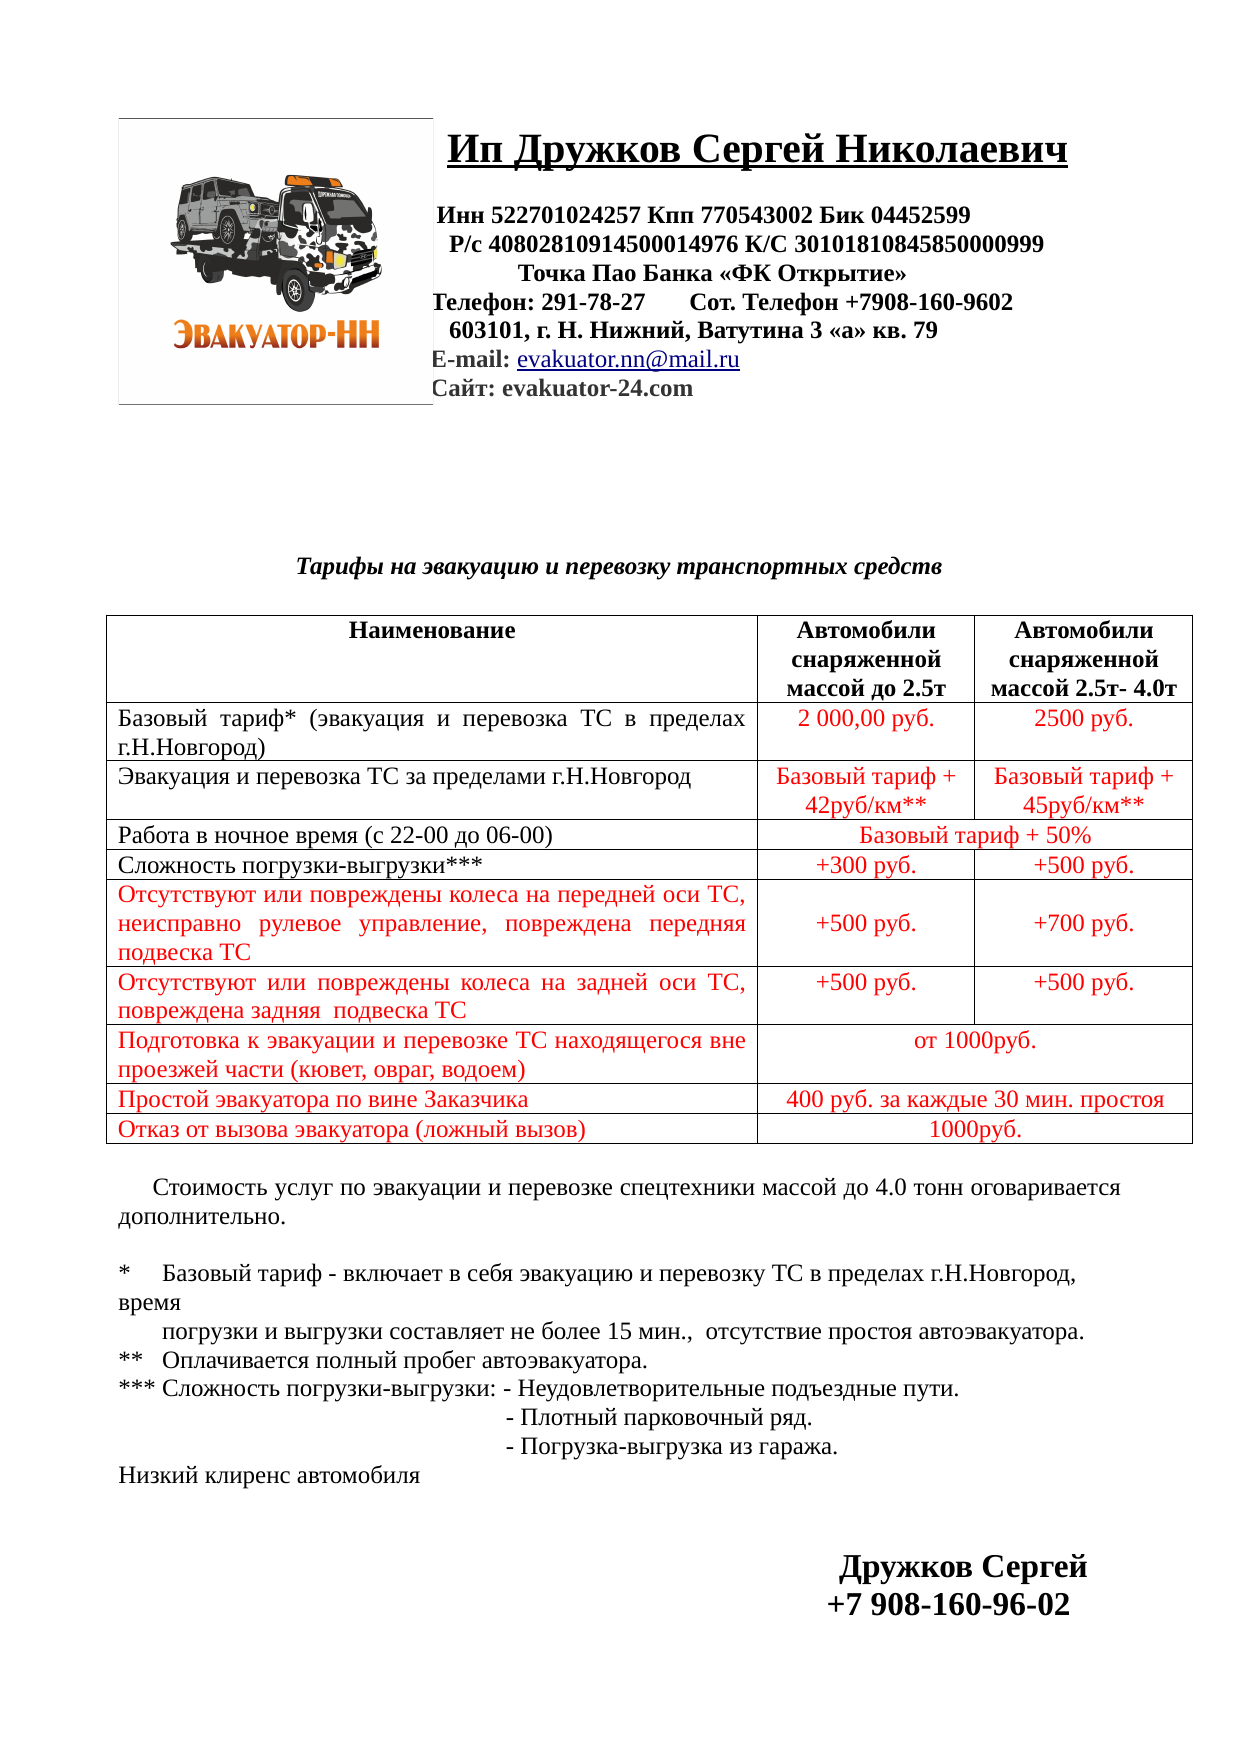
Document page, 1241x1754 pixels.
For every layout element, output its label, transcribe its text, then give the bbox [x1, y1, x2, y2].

table_header Ип Дружков Сергей Николаевич Инн 522701024257 Кпп 770543002 Бик 04452599 Р/с 40802810914500014976 К/С 30101810845850000999 Точка Пао Банка «ФК Открытие» Телефон: 291-78-27 Сот. Телефон +7908-160-9602 603101, г. Н. Нижний, Ватутина 3 «а» кв. 79 E-mail: evakuator.nn@mail.ru Сайт: evakuator-24.com [424, 118, 1122, 439]
table_cell +500 руб. [758, 967, 974, 1024]
text * Базовый тариф - включает в себя эвакуацию и перевозку ТС в пределах г.Н.Новгород, время [118, 1258, 1122, 1316]
table_header Автомобили снаряженной массой 2.5т- 4.0т [975, 616, 1192, 702]
text погрузки и выгрузки составляет не более 15 мин., отсутствие простоя автоэвакуатора. [118, 1316, 1122, 1345]
text - Плотный парковочный ряд. [118, 1402, 1122, 1431]
text +7 908-160-96-02 [118, 1584, 1122, 1623]
table_cell Эвакуация и перевозка ТС за пределами г.Н.Новгород [107, 761, 757, 819]
table_cell Отсутствуют или повреждены колеса на задней оси ТС, повреждена задняя подвеска ТС [107, 967, 757, 1024]
table_cell Базовый тариф + 50% [758, 820, 1192, 849]
table_cell Подготовка к эвакуации и перевозке ТС находящегося вне проезжей части (кювет, овраг, водоем) [107, 1025, 757, 1083]
text Стоимость услуг по эвакуации и перевозке спецтехники массой до 4.0 тонн оговаривается дополнительно. [118, 1172, 1122, 1230]
table_cell Отсутствуют или повреждены колеса на передней оси ТС, неисправно рулевое управление, повреждена передняя подвеска ТС [107, 880, 757, 966]
subtitle Тарифы на эвакуацию и перевозку транспортных средств [118, 551, 1122, 579]
table_cell Базовый тариф* (эвакуация и перевозка ТС в пределах г.Н.Новгород) [107, 703, 757, 760]
table_header [118, 405, 424, 439]
table_cell +500 руб. [975, 967, 1192, 1024]
table_header Наименование [107, 616, 757, 702]
text - Погрузка-выгрузка из гаража. [118, 1431, 1122, 1460]
table_cell 400 руб. за каждые 30 мин. простоя [758, 1084, 1192, 1113]
table_cell 2 000,00 руб. [758, 703, 974, 760]
table_cell Отказ от вызова эвакуатора (ложный вызов) [107, 1114, 757, 1142]
text *** Сложность погрузки-выгрузки: - Неудовлетворительные подъездные пути. [118, 1373, 1122, 1402]
table_cell Сложность погрузки-выгрузки*** [107, 850, 757, 878]
table_cell Работа в ночное время (с 22-00 до 06-00) [107, 820, 757, 849]
table_cell +700 руб. [975, 880, 1192, 966]
text Низкий клиренс автомобиля [118, 1460, 1122, 1488]
table_cell от 1000руб. [758, 1025, 1192, 1083]
table_header Автомобили снаряженной массой до 2.5т [758, 616, 974, 702]
table_cell 1000руб. [758, 1114, 1192, 1142]
table_cell Простой эвакуатора по вине Заказчика [107, 1084, 757, 1113]
table_cell Базовый тариф + 45руб/км** [975, 761, 1192, 819]
text ** Оплачивается полный пробег автоэвакуатора. [118, 1345, 1122, 1373]
table_cell +500 руб. [975, 850, 1192, 878]
table_cell 2500 руб. [975, 703, 1192, 760]
table_cell Базовый тариф + 42руб/км** [758, 761, 974, 819]
table_cell +300 руб. [758, 850, 974, 878]
table_cell +500 руб. [758, 880, 974, 966]
text Дружков Сергей [118, 1546, 1122, 1584]
